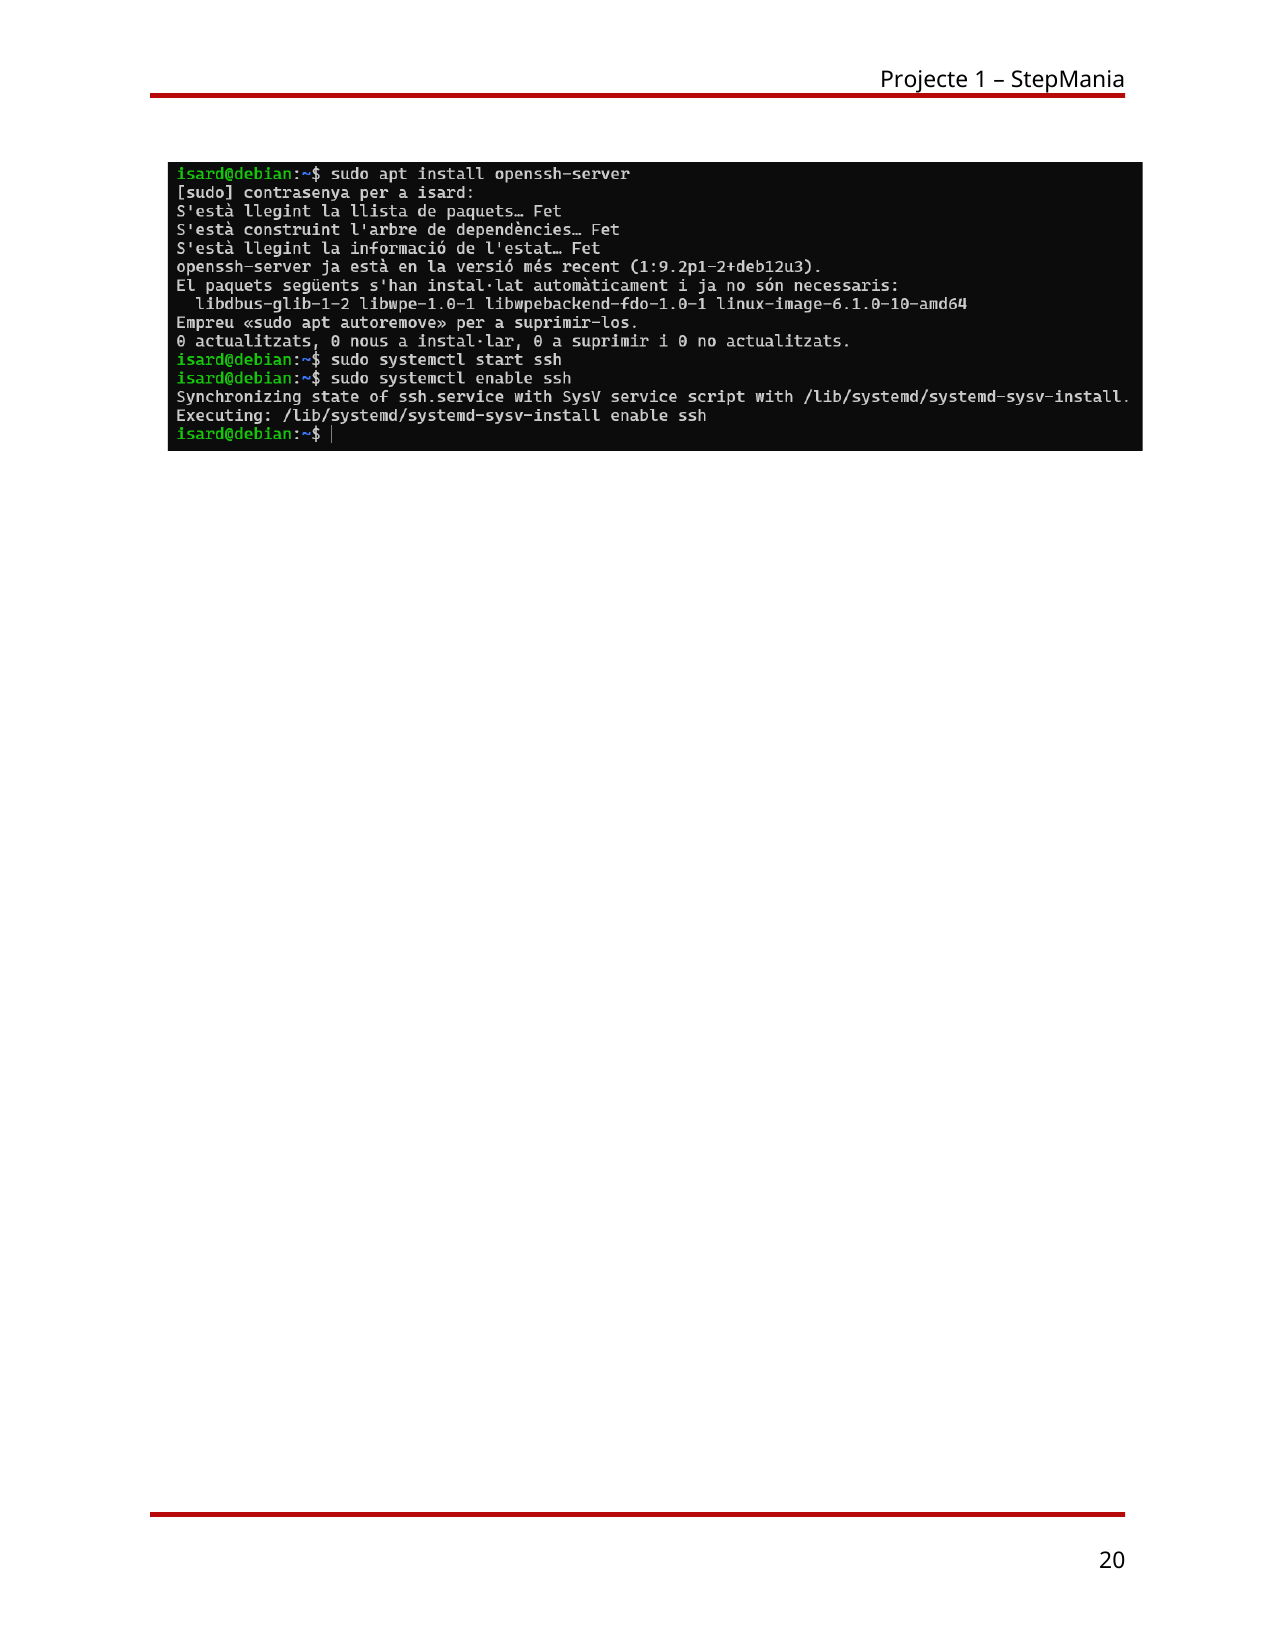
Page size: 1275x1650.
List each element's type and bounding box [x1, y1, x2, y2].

picture [150, 1512, 1125, 1517]
picture [167, 162, 1143, 451]
picture [150, 93, 1125, 98]
